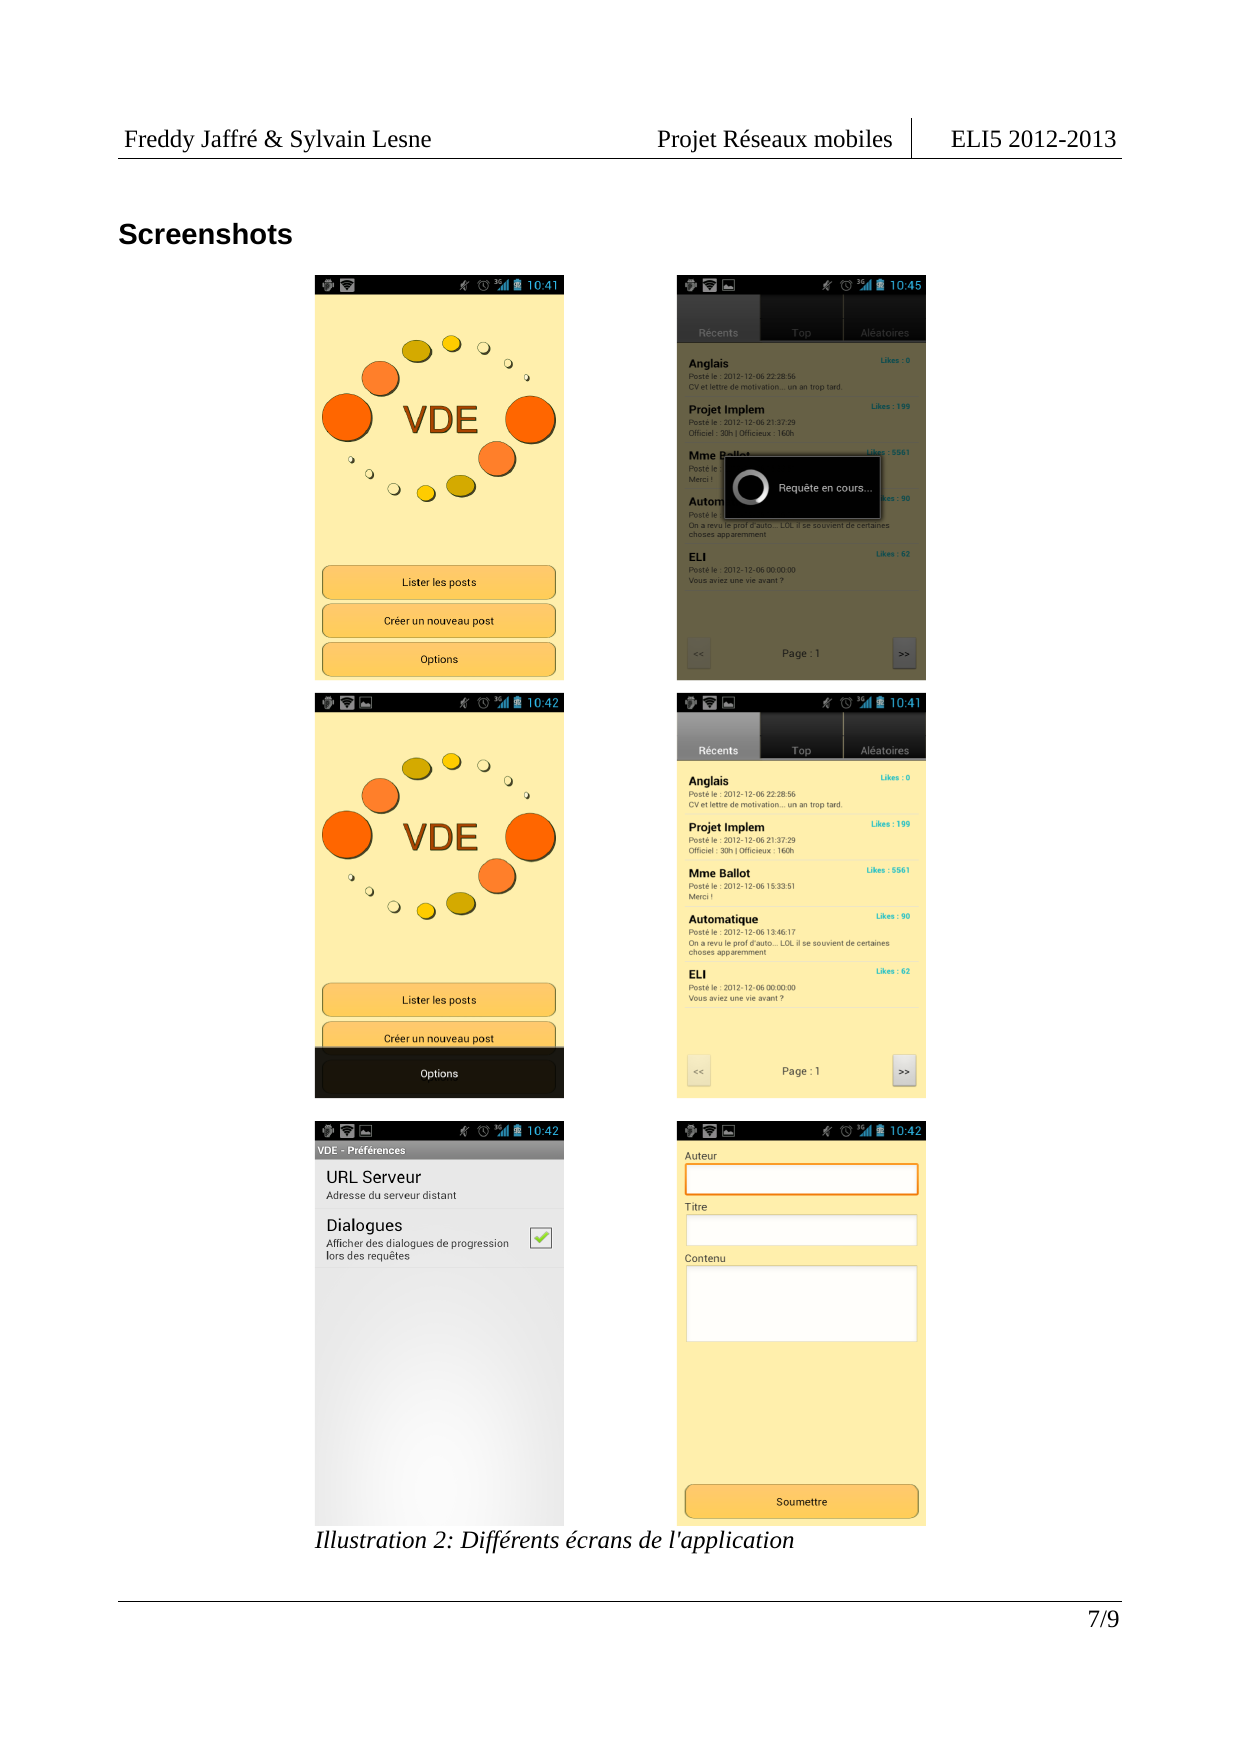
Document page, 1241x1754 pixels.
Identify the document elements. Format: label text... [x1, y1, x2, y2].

picture [314, 275, 926, 1526]
text Illustration 2: Différents écrans de l'application [314, 1526, 926, 1554]
subtitle Screenshots [118, 217, 1122, 251]
